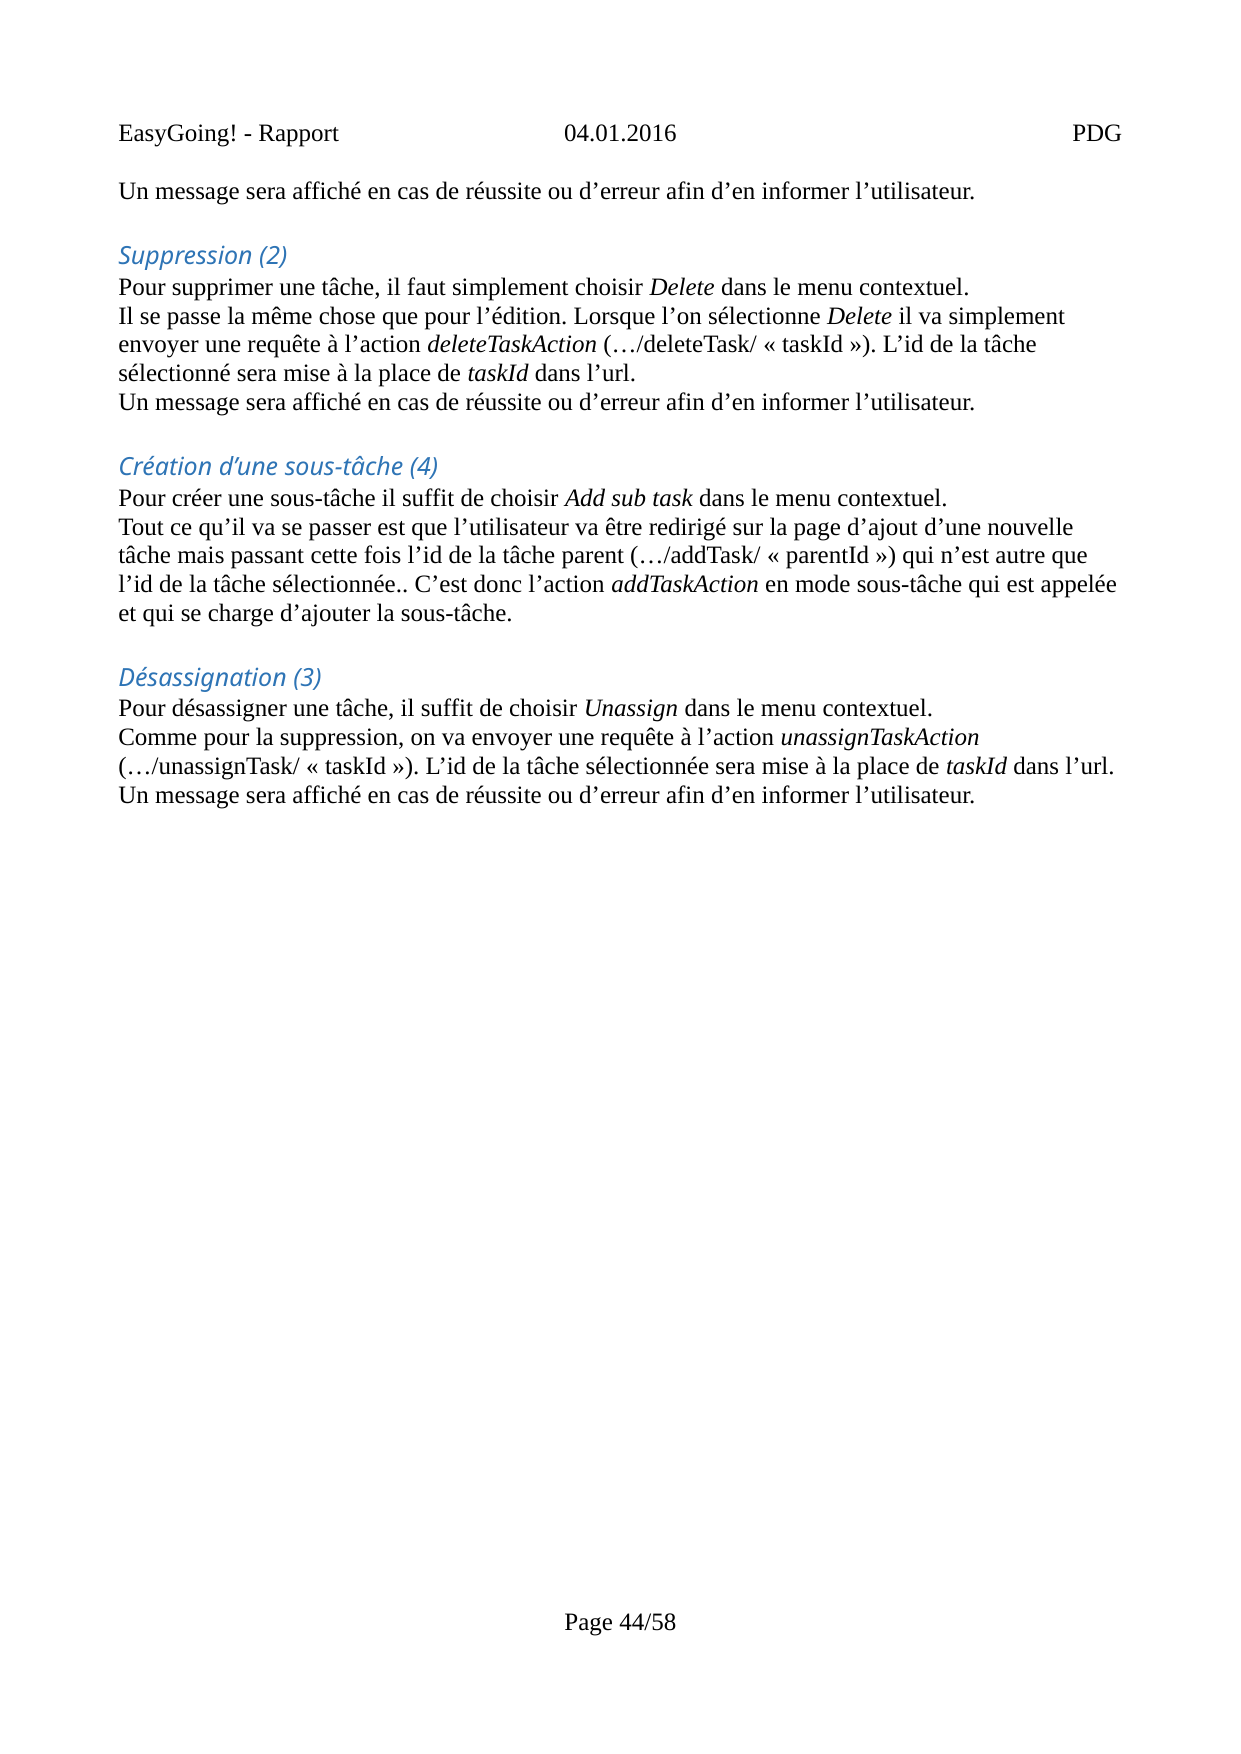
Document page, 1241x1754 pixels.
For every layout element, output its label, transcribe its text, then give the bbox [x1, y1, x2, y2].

text Un message sera affiché en cas de réussite ou d’erreur afin d’en informer l’utilisateur. [118, 387, 1122, 416]
text Pour supprimer une tâche, il faut simplement choisir Delete dans le menu contextuel. [118, 272, 1122, 301]
text Comme pour la suppression, on va envoyer une requête à l’action unassignTaskAction (…/unassignTask/ « taskId »). L’id de la tâche sélectionnée sera mise à la place de taskId dans l’url. [118, 722, 1122, 780]
text Pour créer une sous-tâche il suffit de choisir Add sub task dans le menu contextuel. [118, 483, 1122, 512]
subtitle Suppression (2) [118, 238, 1122, 272]
text Tout ce qu’il va se passer est que l’utilisateur va être redirigé sur la page d’ajout d’une nouvelle tâche mais passant cette fois l’id de la tâche parent (…/addTask/ « parentId ») qui n’est autre que l’id de la tâche sélectionnée.. C’est donc l’action addTaskAction en mode sous-tâche qui est appelée et qui se charge d’ajouter la sous-tâche. [118, 512, 1122, 627]
text Un message sera affiché en cas de réussite ou d’erreur afin d’en informer l’utilisateur. [118, 780, 1122, 808]
text Un message sera affiché en cas de réussite ou d’erreur afin d’en informer l’utilisateur. [118, 176, 1122, 205]
subtitle Création d’une sous-tâche (4) [118, 449, 1122, 483]
subtitle Désassignation (3) [118, 659, 1122, 693]
text Pour désassigner une tâche, il suffit de choisir Unassign dans le menu contextuel. [118, 693, 1122, 722]
text Il se passe la même chose que pour l’édition. Lorsque l’on sélectionne Delete il va simplement envoyer une requête à l’action deleteTaskAction (…/deleteTask/ « taskId »). L’id de la tâche sélectionné sera mise à la place de taskId dans l’url. [118, 301, 1122, 387]
